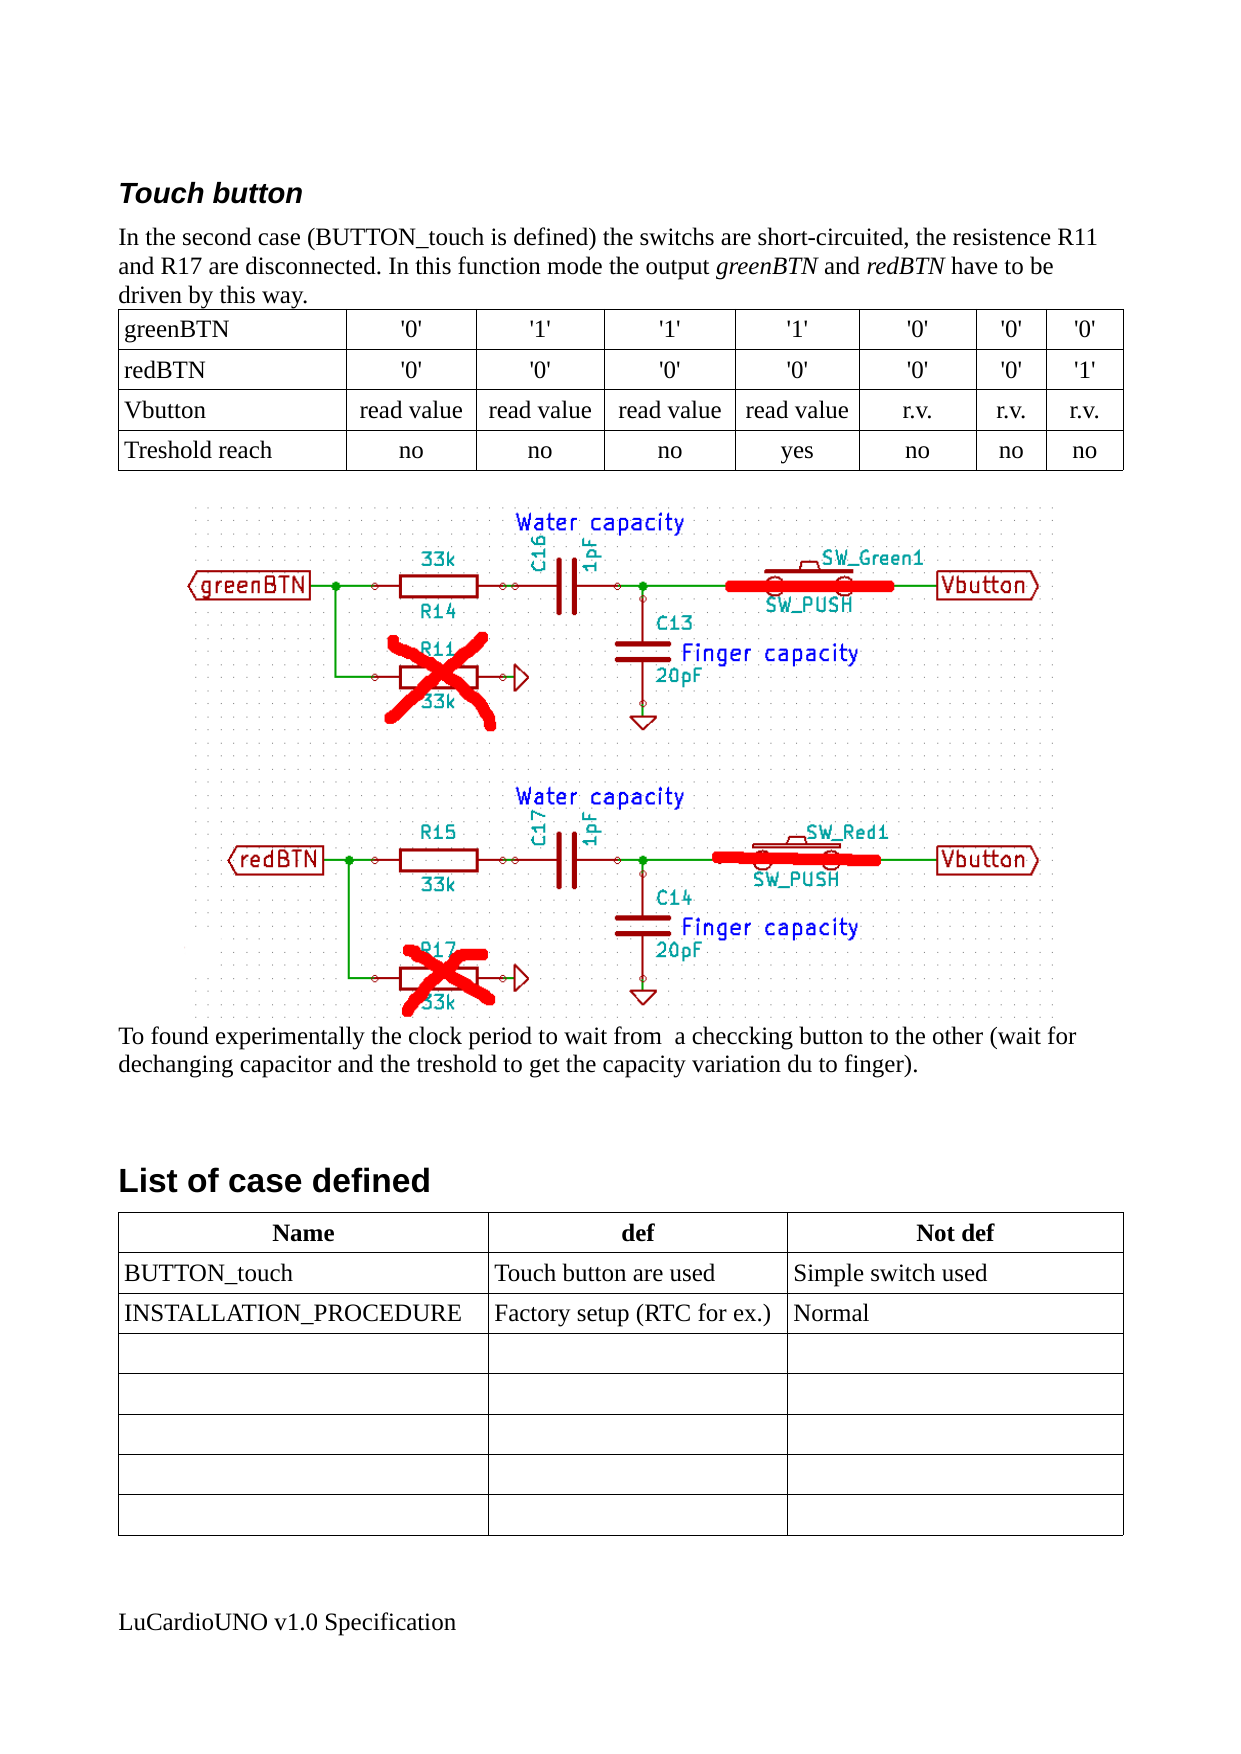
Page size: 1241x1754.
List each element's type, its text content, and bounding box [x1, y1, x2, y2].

table_cell '0' [736, 350, 859, 389]
table_cell '1' [1047, 350, 1123, 389]
table_cell r.v. [977, 390, 1046, 429]
table_cell no [1047, 431, 1123, 470]
table_cell no [477, 431, 604, 470]
table_cell '0' [605, 350, 735, 389]
text In the second case (BUTTON_touch is defined) the switchs are short-circuited, the resistence R11 and R17 are disconnected. In this function mode the output greenBTN and redBTN have to be driven by this way. [118, 222, 1122, 309]
table_cell BUTTON_touch [119, 1253, 488, 1293]
table_cell Vbutton [119, 390, 346, 429]
table_cell [489, 1455, 787, 1494]
table_cell [119, 1495, 488, 1534]
table_cell '0' [347, 350, 476, 389]
table_cell [489, 1334, 787, 1373]
table_cell r.v. [1047, 390, 1123, 429]
table_cell read value [605, 390, 735, 429]
table_cell [788, 1374, 1123, 1413]
table_cell Treshold reach [119, 431, 346, 470]
table_cell [119, 1334, 488, 1373]
table_cell [788, 1455, 1123, 1494]
table_cell Simple switch used [788, 1253, 1123, 1293]
table_cell read value [347, 390, 476, 429]
table_header Not def [788, 1213, 1123, 1252]
table_cell [489, 1374, 787, 1413]
table_header def [489, 1213, 787, 1252]
table_cell [788, 1495, 1123, 1534]
table_cell [119, 1374, 488, 1413]
subtitle List of case defined [118, 1161, 1122, 1199]
table_header Name [119, 1213, 488, 1252]
table_cell [119, 1415, 488, 1454]
table_cell yes [736, 431, 859, 470]
table_cell '0' [477, 350, 604, 389]
picture [184, 498, 1057, 1021]
table_header '1' [605, 310, 735, 349]
table_cell Factory setup (RTC for ex.) [489, 1294, 787, 1333]
table_cell r.v. [860, 390, 976, 429]
text To found experimentally the clock period to wait from a checcking button to the other (wait for dechanging capacitor and the treshold to get the capacity variation du to finger). [118, 499, 1122, 1078]
table_cell [788, 1334, 1123, 1373]
table_header greenBTN [119, 310, 346, 349]
table_header '1' [736, 310, 859, 349]
table_header '0' [977, 310, 1046, 349]
table_cell '0' [977, 350, 1046, 389]
table_cell read value [736, 390, 859, 429]
table_cell Touch button are used [489, 1253, 787, 1293]
subtitle Touch button [118, 176, 1122, 210]
table_cell no [605, 431, 735, 470]
table_cell [788, 1415, 1123, 1454]
table_cell no [347, 431, 476, 470]
table_header '0' [347, 310, 476, 349]
table_cell redBTN [119, 350, 346, 389]
table_header '1' [477, 310, 604, 349]
table_cell no [977, 431, 1046, 470]
table_header '0' [860, 310, 976, 349]
table_cell [489, 1415, 787, 1454]
table_cell no [860, 431, 976, 470]
table_header '0' [1047, 310, 1123, 349]
table_cell [489, 1495, 787, 1534]
table_cell '0' [860, 350, 976, 389]
table_cell [119, 1455, 488, 1494]
table_cell Normal [788, 1294, 1123, 1333]
table_cell read value [477, 390, 604, 429]
table_cell INSTALLATION_PROCEDURE [119, 1294, 488, 1333]
